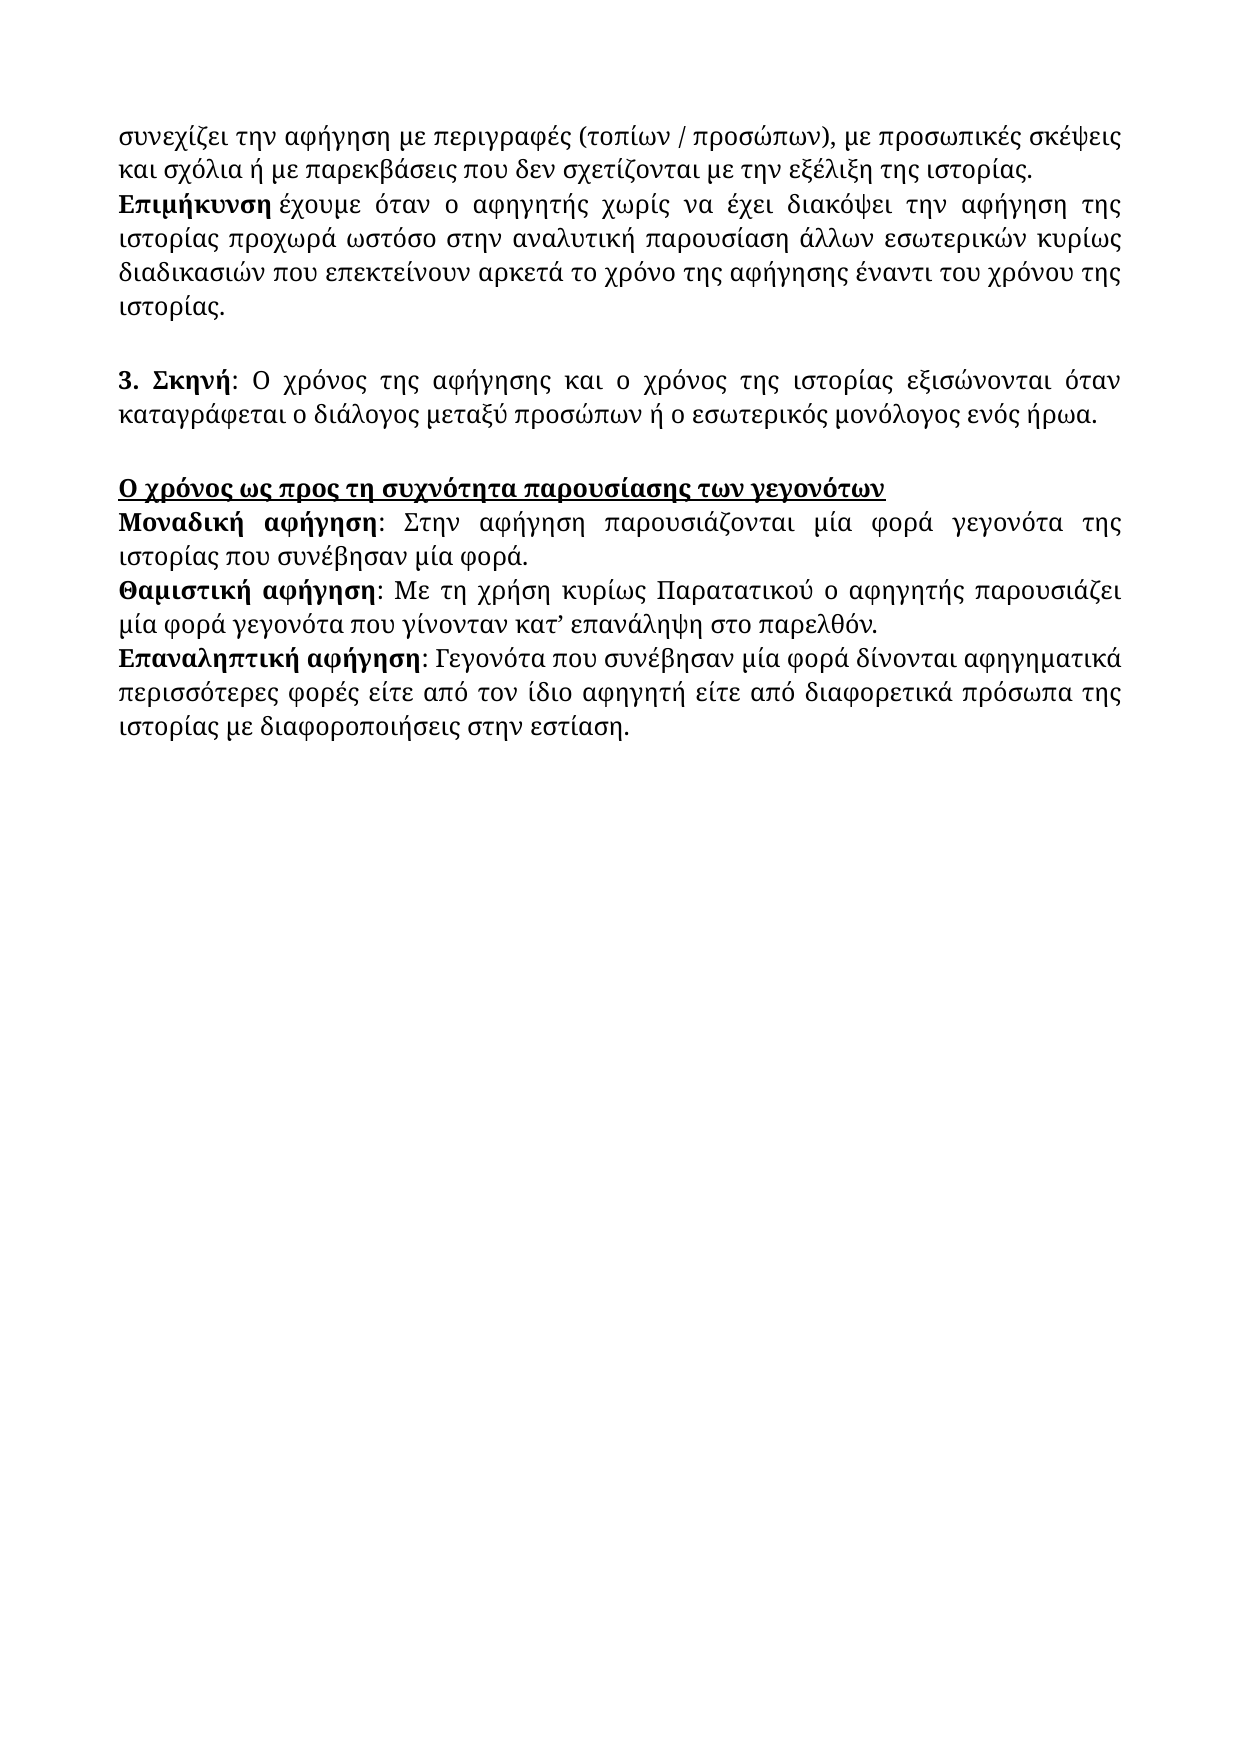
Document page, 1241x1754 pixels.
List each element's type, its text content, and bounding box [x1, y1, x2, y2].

text Ο χρόνος ως προς τη συχνότητα παρουσίασης των γεγονότων [118, 470, 1122, 504]
text 3. Σκηνή: Ο χρόνος της αφήγησης και ο χρόνος της ιστορίας εξισώνονται όταν καταγράφεται ο διάλογος μεταξύ προσώπων ή ο εσωτερικός μονόλογος ενός ήρωα. [118, 362, 1122, 431]
text Μοναδική αφήγηση: Στην αφήγηση παρουσιάζονται μία φορά γεγονότα της ιστορίας που συνέβησαν μία φορά. [118, 504, 1122, 573]
text συνεχίζει την αφήγηση με περιγραφές (τοπίων / προσώπων), με προσωπικές σκέψεις και σχόλια ή με παρεκβάσεις που δεν σχετίζονται με την εξέλιξη της ιστορίας. [118, 118, 1122, 186]
text Θαμιστική αφήγηση: Με τη χρήση κυρίως Παρατατικού ο αφηγητής παρουσιάζει μία φορά γεγονότα που γίνονταν κατ’ επανάληψη στο παρελθόν. [118, 573, 1122, 641]
text Επαναληπτική αφήγηση: Γεγονότα που συνέβησαν μία φορά δίνονται αφηγηματικά περισσότερες φορές είτε από τον ίδιο αφηγητή είτε από διαφορετικά πρόσωπα της ιστορίας με διαφοροποιήσεις στην εστίαση. [118, 641, 1122, 743]
text Επιμήκυνση έχουμε όταν ο αφηγητής χωρίς να έχει διακόψει την αφήγηση της ιστορίας προχωρά ωστόσο στην αναλυτική παρουσίαση άλλων εσωτερικών κυρίως διαδικασιών που επεκτείνουν αρκετά το χρόνο της αφήγησης έναντι του χρόνου της ιστορίας. [118, 186, 1122, 322]
